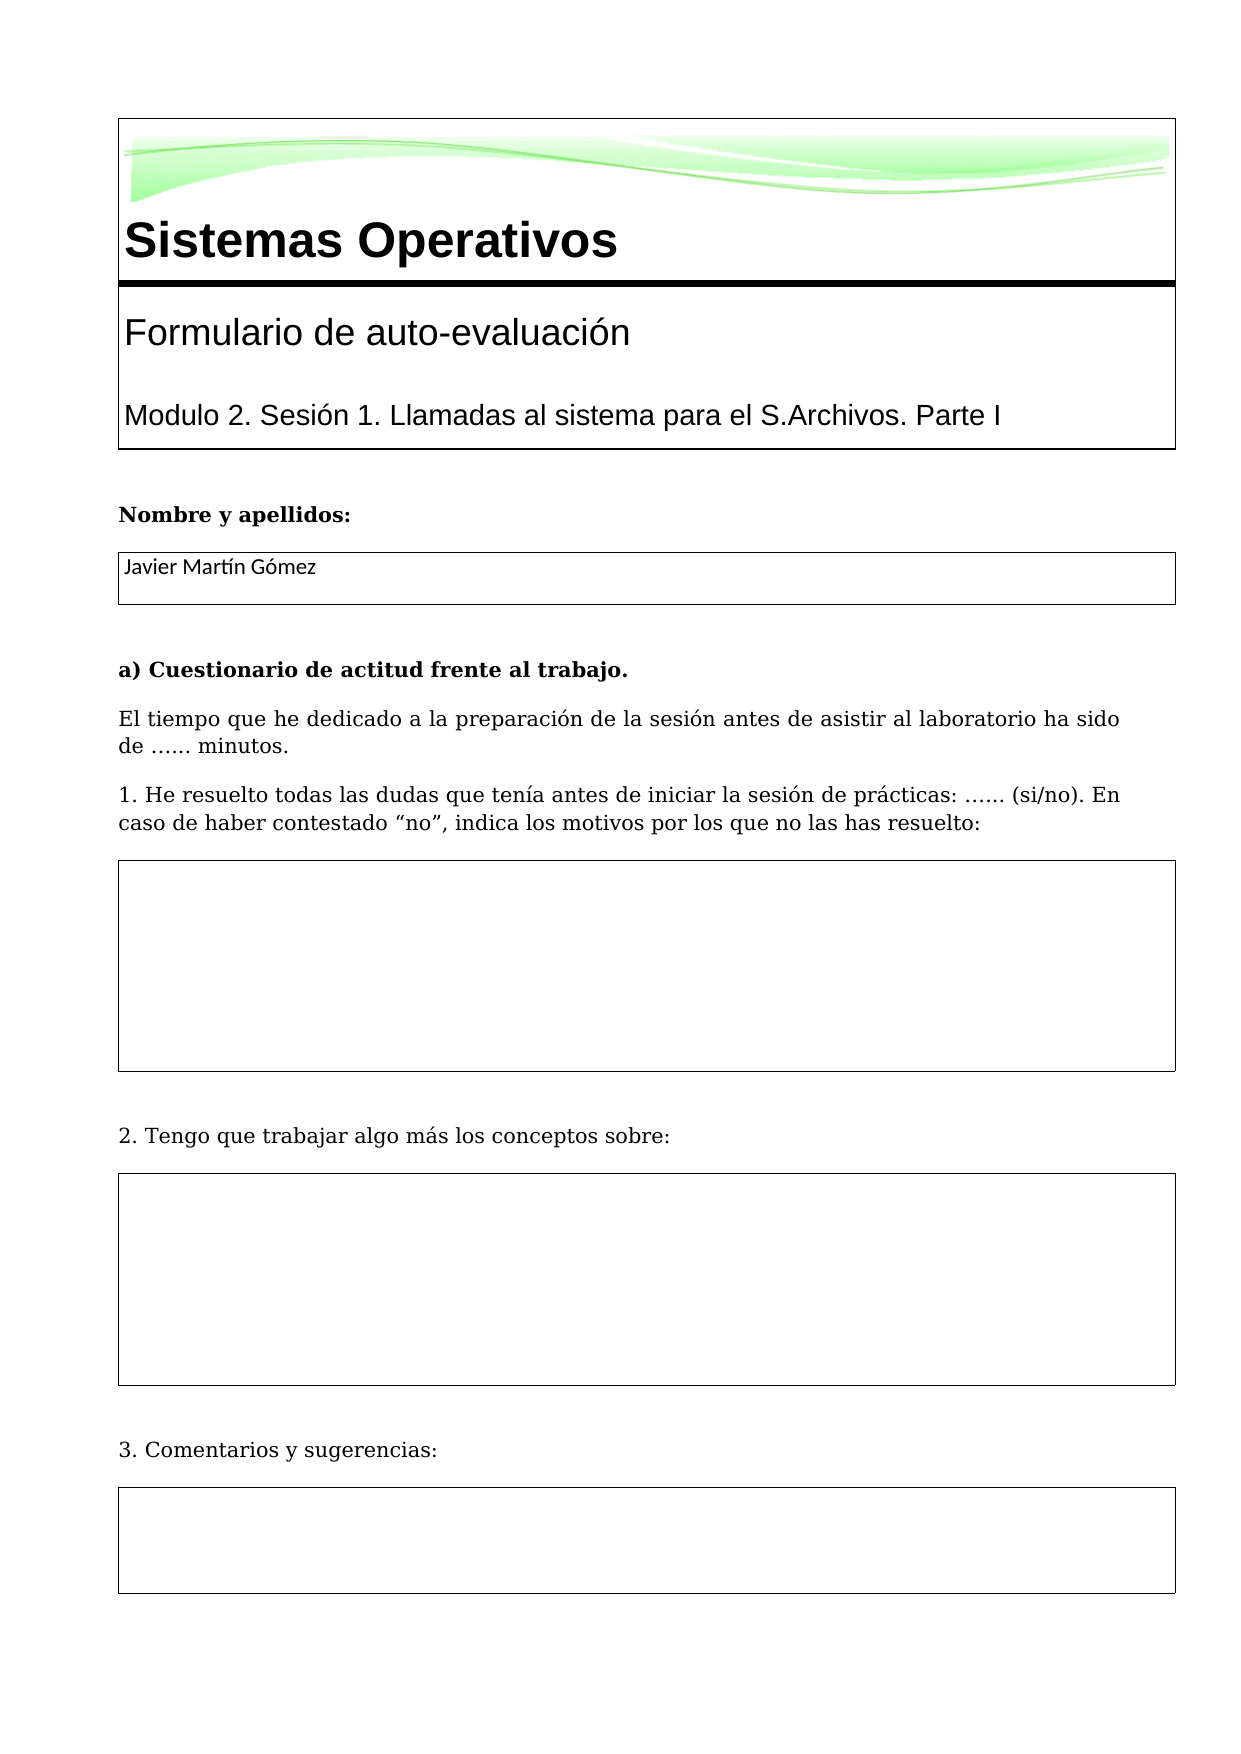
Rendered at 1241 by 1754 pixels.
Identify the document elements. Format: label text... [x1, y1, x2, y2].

table_cell Formulario de auto-evaluación Modulo 2. Sesión 1. Llamadas al sistema para el S.Archivos. Parte I [119, 287, 1175, 448]
table_header [119, 1488, 1175, 1593]
table_header [119, 1174, 1175, 1385]
text 1. He resuelto todas las dudas que tenía antes de iniciar la sesión de prácticas: …... (si/no). En caso de haber contestado “no”, indica los motivos por los que no las has resuelto: [118, 783, 1122, 835]
text 2. Tengo que trabajar algo más los conceptos sobre: [118, 1124, 1122, 1149]
text Nombre y apellidos: [118, 503, 1122, 527]
text a) Cuestionario de actitud frente al trabajo. [118, 658, 1122, 682]
table_header Javier Martín Gómez [119, 553, 1175, 604]
table_header Sistemas Operativos [119, 119, 1175, 280]
text El tiempo que he dedicado a la preparación de la sesión antes de asistir al laboratorio ha sido de …... minutos. [118, 707, 1122, 759]
text 3. Comentarios y sugerencias: [118, 1438, 1122, 1462]
table_header [119, 861, 1175, 1071]
